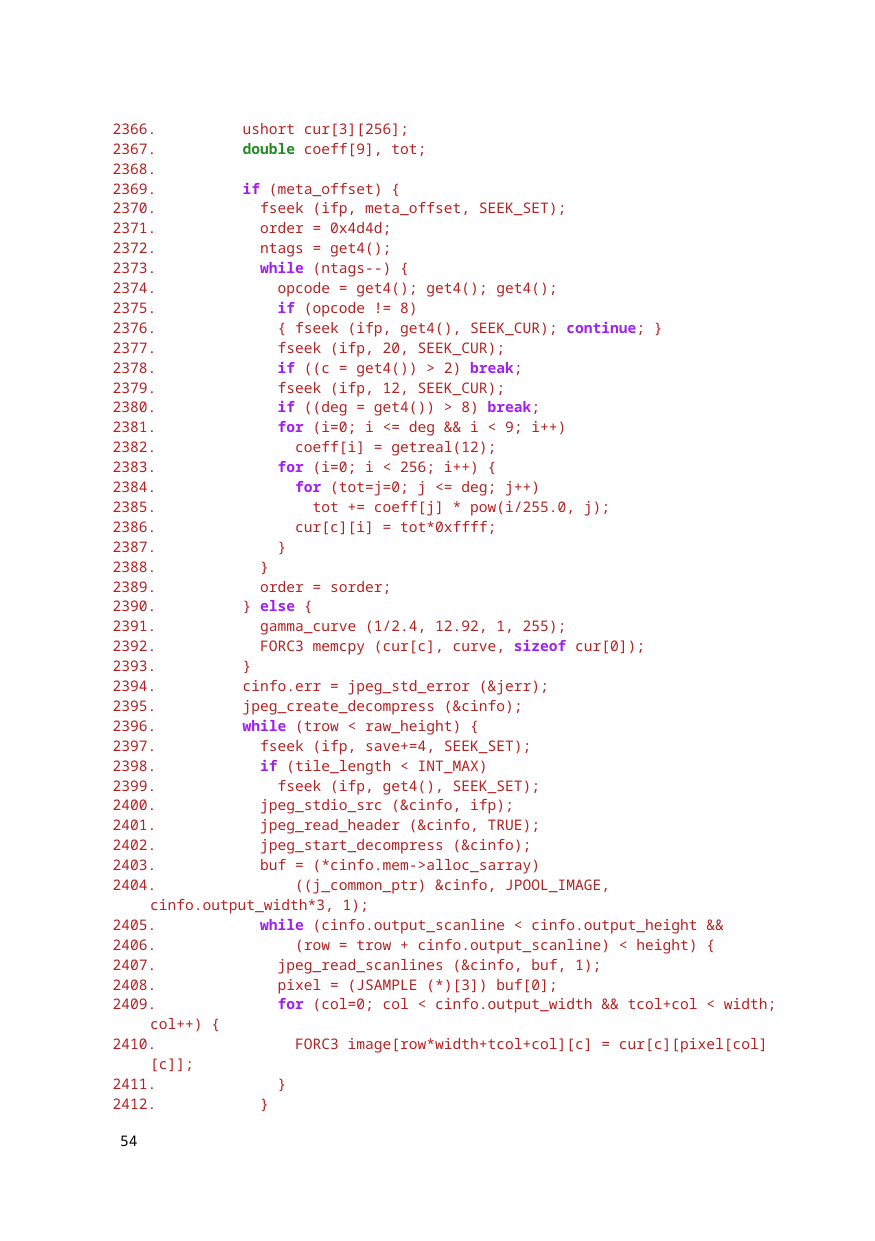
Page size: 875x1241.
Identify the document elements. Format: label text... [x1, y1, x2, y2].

list ntags = get4(); [112, 238, 799, 258]
list } [112, 537, 799, 556]
list jpeg_stdio_src (&cinfo, ifp); [112, 795, 799, 815]
list buf = (*cinfo.mem->alloc_sarray) [112, 855, 799, 875]
list } [112, 556, 799, 576]
list FORC3 memcpy (cur[c], curve, sizeof cur[0]); [112, 636, 799, 656]
list jpeg_read_header (&cinfo, TRUE); [112, 815, 799, 835]
list fseek (ifp, meta_offset, SEEK_SET); [112, 198, 799, 218]
list { fseek (ifp, get4(), SEEK_CUR); continue; } [112, 318, 799, 338]
list for (tot=j=0; j <= deg; j++) [112, 477, 799, 497]
list order = 0x4d4d; [112, 218, 799, 238]
list FORC3 image[row*width+tcol+col][c] = cur[c][pixel[col][c]]; [112, 1034, 799, 1074]
list jpeg_create_decompress (&cinfo); [112, 696, 799, 716]
list while (trow < raw_height) { [112, 716, 799, 736]
list ((j_common_ptr) &cinfo, JPOOL_IMAGE, cinfo.output_width*3, 1); [112, 875, 799, 914]
list fseek (ifp, get4(), SEEK_SET); [112, 775, 799, 795]
list } else { [112, 596, 799, 616]
list if (tile_length < INT_MAX) [112, 755, 799, 775]
list cur[c][i] = tot*0xffff; [112, 517, 799, 537]
list } [112, 1074, 799, 1094]
list cinfo.err = jpeg_std_error (&jerr); [112, 676, 799, 696]
list jpeg_start_decompress (&cinfo); [112, 835, 799, 855]
list fseek (ifp, 12, SEEK_CUR); [112, 377, 799, 397]
list for (col=0; col < cinfo.output_width && tcol+col < width; col++) { [112, 994, 799, 1034]
list tot += coeff[j] * pow(i/255.0, j); [112, 497, 799, 517]
list coeff[i] = getreal(12); [112, 437, 799, 457]
list } [112, 656, 799, 676]
list (row = trow + cinfo.output_scanline) < height) { [112, 934, 799, 954]
list for (i=0; i <= deg && i < 9; i++) [112, 417, 799, 437]
list if ((c = get4()) > 2) break; [112, 357, 799, 377]
list jpeg_read_scanlines (&cinfo, buf, 1); [112, 954, 799, 974]
list fseek (ifp, save+=4, SEEK_SET); [112, 736, 799, 755]
list fseek (ifp, 20, SEEK_CUR); [112, 338, 799, 357]
list if (meta_offset) { [112, 178, 799, 198]
list for (i=0; i < 256; i++) { [112, 457, 799, 477]
list while (ntags--) { [112, 258, 799, 278]
list order = sorder; [112, 576, 799, 596]
list while (cinfo.output_scanline < cinfo.output_height && [112, 914, 799, 934]
list opcode = get4(); get4(); get4(); [112, 278, 799, 298]
list gamma_curve (1/2.4, 12.92, 1, 255); [112, 616, 799, 636]
list pixel = (JSAMPLE (*)[3]) buf[0]; [112, 974, 799, 994]
list double coeff[9], tot; [112, 139, 799, 158]
list if ((deg = get4()) > 8) break; [112, 397, 799, 417]
list } [112, 1094, 799, 1113]
list ushort cur[3][256]; [112, 119, 799, 139]
list if (opcode != 8) [112, 298, 799, 318]
